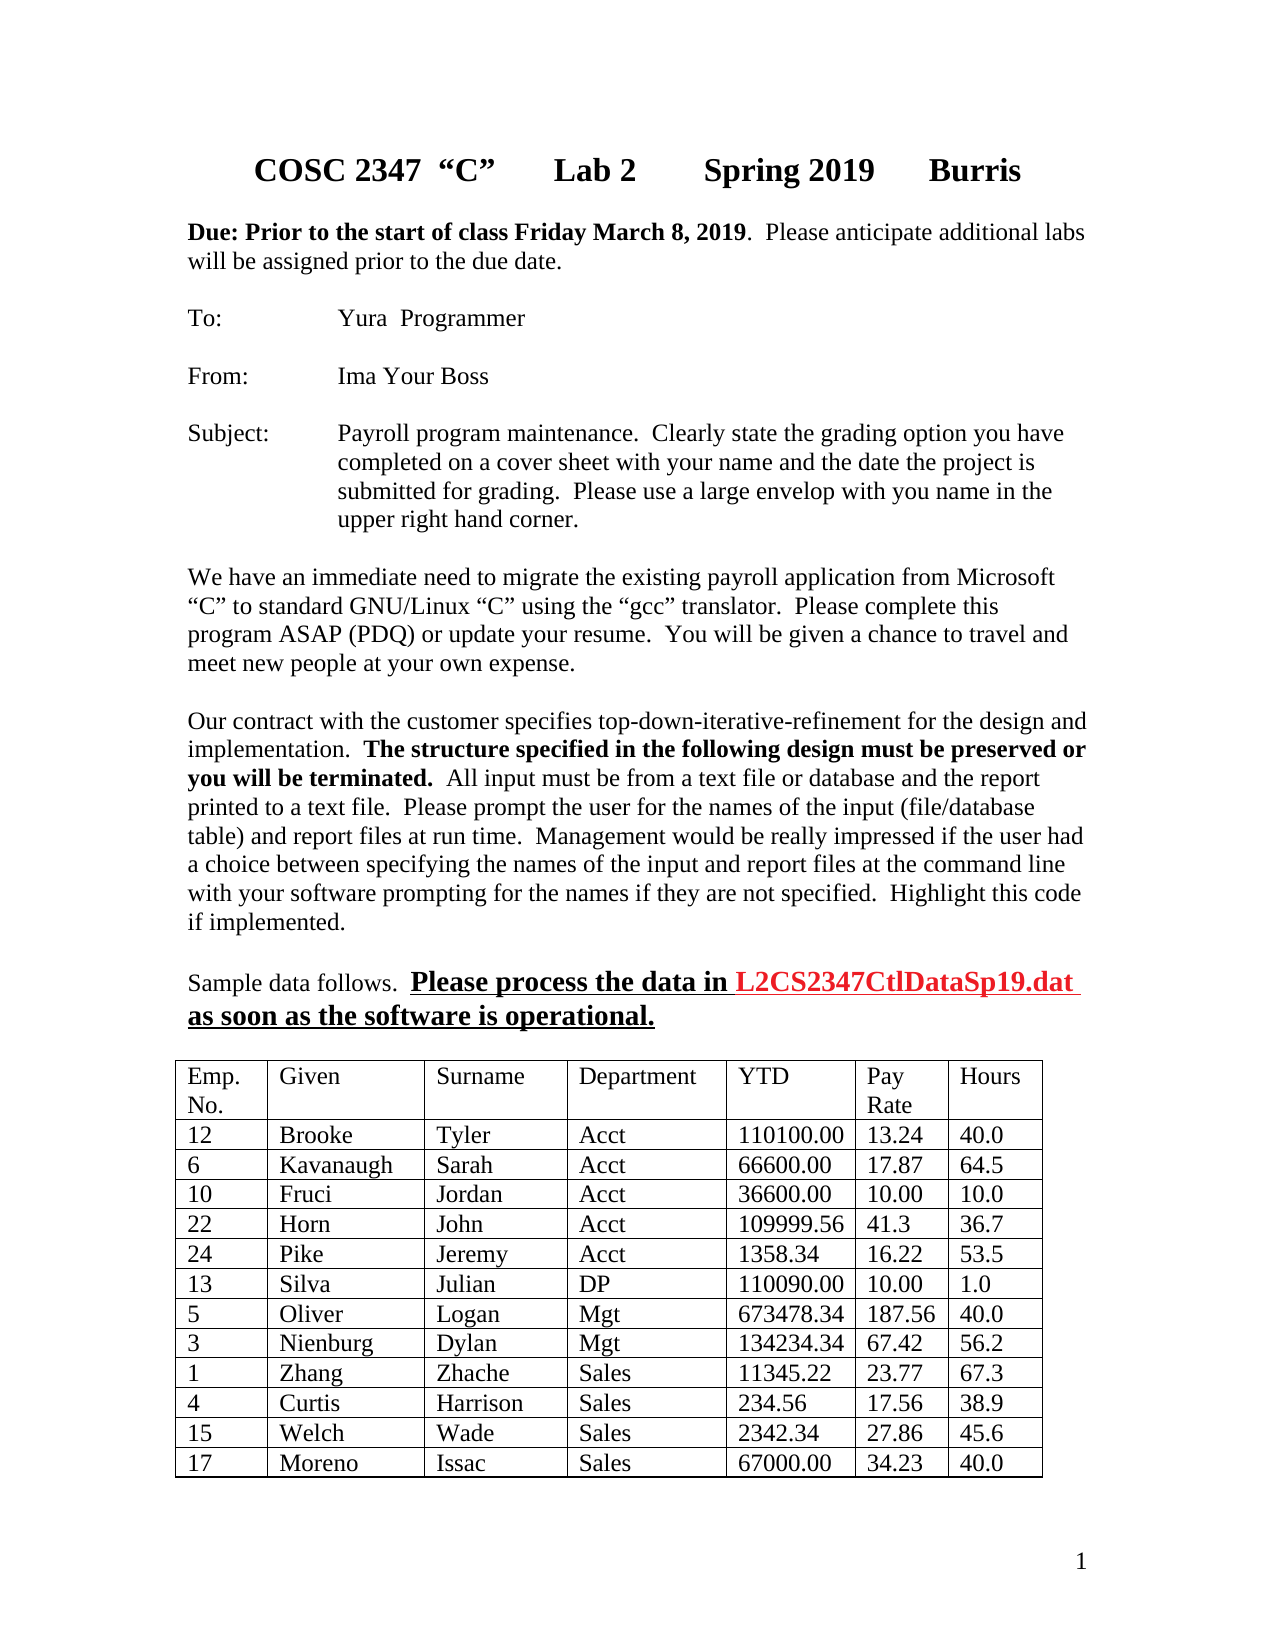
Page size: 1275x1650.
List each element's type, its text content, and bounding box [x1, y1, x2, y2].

table_cell Zhang [268, 1358, 424, 1387]
table_cell Mgt [568, 1299, 726, 1327]
table_cell Sales [568, 1418, 726, 1447]
table_cell Sales [568, 1388, 726, 1417]
table_cell 38.9 [949, 1388, 1042, 1417]
table_cell Nienburg [268, 1329, 424, 1357]
table_cell Acct [568, 1120, 726, 1149]
table_cell 4 [176, 1388, 267, 1417]
table_cell 40.0 [949, 1120, 1042, 1149]
table_cell 34.23 [856, 1448, 948, 1476]
table_cell Silva [268, 1269, 424, 1298]
table_cell 40.0 [949, 1299, 1042, 1327]
table_cell 6 [176, 1150, 267, 1178]
table_cell Kavanaugh [268, 1150, 424, 1178]
table_cell 10.00 [856, 1269, 948, 1298]
table_header Emp. No. [176, 1061, 267, 1119]
table_cell 64.5 [949, 1150, 1042, 1178]
table_cell 110100.00 [727, 1120, 855, 1149]
text Due: Prior to the start of class Friday March 8, 2019. Please anticipate additional labs will be assigned prior to the due date. [187, 217, 1087, 274]
table_cell 2342.34 [727, 1418, 855, 1447]
table_header Hours [949, 1061, 1042, 1119]
table_cell 36.7 [949, 1209, 1042, 1238]
table_cell 1.0 [949, 1269, 1042, 1298]
table_cell Wade [425, 1418, 567, 1447]
table_cell 45.6 [949, 1418, 1042, 1447]
table_cell 24 [176, 1239, 267, 1268]
table_cell Fruci [268, 1180, 424, 1208]
table_cell 3 [176, 1329, 267, 1357]
table_cell 187.56 [856, 1299, 948, 1327]
table_cell 17.87 [856, 1150, 948, 1178]
table_cell 234.56 [727, 1388, 855, 1417]
table_cell Zhache [425, 1358, 567, 1387]
table_cell 27.86 [856, 1418, 948, 1447]
table_cell 36600.00 [727, 1180, 855, 1208]
table_cell 17.56 [856, 1388, 948, 1417]
table_cell 67000.00 [727, 1448, 855, 1476]
table_cell 67.3 [949, 1358, 1042, 1387]
table_cell Moreno [268, 1448, 424, 1476]
text Sample data follows. Please process the data in L2CS2347CtlDataSp19.dat as soon as the software is operational. [187, 964, 1087, 1032]
text To: Yura Programmer [187, 303, 1087, 332]
text COSC 2347 “C” Lab 2 Spring 2019 Burris [187, 150, 1087, 188]
table_cell 13 [176, 1269, 267, 1298]
table_cell Welch [268, 1418, 424, 1447]
text Our contract with the customer specifies top-down-iterative-refinement for the design and implementation. The structure specified in the following design must be preserved or you will be terminated. All input must be from a text file or database and the report printed to a text file. Please prompt the user for the names of the input (file/database table) and report files at run time. Management would be really impressed if the user had a choice between specifying the names of the input and report files at the command line with your software prompting for the names if they are not specified. Highlight this code if implemented. [187, 706, 1087, 936]
table_cell 56.2 [949, 1329, 1042, 1357]
table_cell 110090.00 [727, 1269, 855, 1298]
table_cell 1 [176, 1358, 267, 1387]
text Subject: Payroll program maintenance. Clearly state the grading option you have completed on a cover sheet with your name and the date the project is submitted for grading. Please use a large envelop with you name in the upper right hand corner. [187, 418, 1087, 533]
table_cell Sarah [425, 1150, 567, 1178]
table_cell Pike [268, 1239, 424, 1268]
table_cell 41.3 [856, 1209, 948, 1238]
table_cell 673478.34 [727, 1299, 855, 1327]
table_cell Oliver [268, 1299, 424, 1327]
table_cell DP [568, 1269, 726, 1298]
table_cell Acct [568, 1180, 726, 1208]
table_cell Brooke [268, 1120, 424, 1149]
table_cell 66600.00 [727, 1150, 855, 1178]
table_cell Acct [568, 1150, 726, 1178]
table_cell 15 [176, 1418, 267, 1447]
table_cell Jeremy [425, 1239, 567, 1268]
table_cell 1358.34 [727, 1239, 855, 1268]
table_cell 5 [176, 1299, 267, 1327]
table_cell 10 [176, 1180, 267, 1208]
table_header Pay Rate [856, 1061, 948, 1119]
table_cell 23.77 [856, 1358, 948, 1387]
table_header Department [568, 1061, 726, 1119]
table_cell Sales [568, 1358, 726, 1387]
table_cell 11345.22 [727, 1358, 855, 1387]
table_cell 109999.56 [727, 1209, 855, 1238]
table_cell 67.42 [856, 1329, 948, 1357]
table_cell John [425, 1209, 567, 1238]
table_cell 22 [176, 1209, 267, 1238]
table_header Given [268, 1061, 424, 1119]
table_cell Sales [568, 1448, 726, 1476]
table_cell 12 [176, 1120, 267, 1149]
table_cell Julian [425, 1269, 567, 1298]
table_cell 40.0 [949, 1448, 1042, 1476]
table_cell Harrison [425, 1388, 567, 1417]
text We have an immediate need to migrate the existing payroll application from Microsoft “C” to standard GNU/Linux “C” using the “gcc” translator. Please complete this program ASAP (PDQ) or update your resume. You will be given a chance to travel and meet new people at your own expense. [187, 562, 1087, 677]
table_cell 134234.34 [727, 1329, 855, 1357]
table_header YTD [727, 1061, 855, 1119]
table_cell Logan [425, 1299, 567, 1327]
table_cell 16.22 [856, 1239, 948, 1268]
table_cell Dylan [425, 1329, 567, 1357]
table_cell Tyler [425, 1120, 567, 1149]
table_cell 13.24 [856, 1120, 948, 1149]
table_header Surname [425, 1061, 567, 1119]
table_cell 10.0 [949, 1180, 1042, 1208]
table_cell Mgt [568, 1329, 726, 1357]
table_cell 17 [176, 1448, 267, 1476]
table_cell 53.5 [949, 1239, 1042, 1268]
text From: Ima Your Boss [187, 361, 1087, 389]
table_cell Horn [268, 1209, 424, 1238]
table_cell Curtis [268, 1388, 424, 1417]
table_cell Acct [568, 1209, 726, 1238]
table_cell 10.00 [856, 1180, 948, 1208]
table_cell Jordan [425, 1180, 567, 1208]
table_cell Acct [568, 1239, 726, 1268]
table_cell Issac [425, 1448, 567, 1476]
